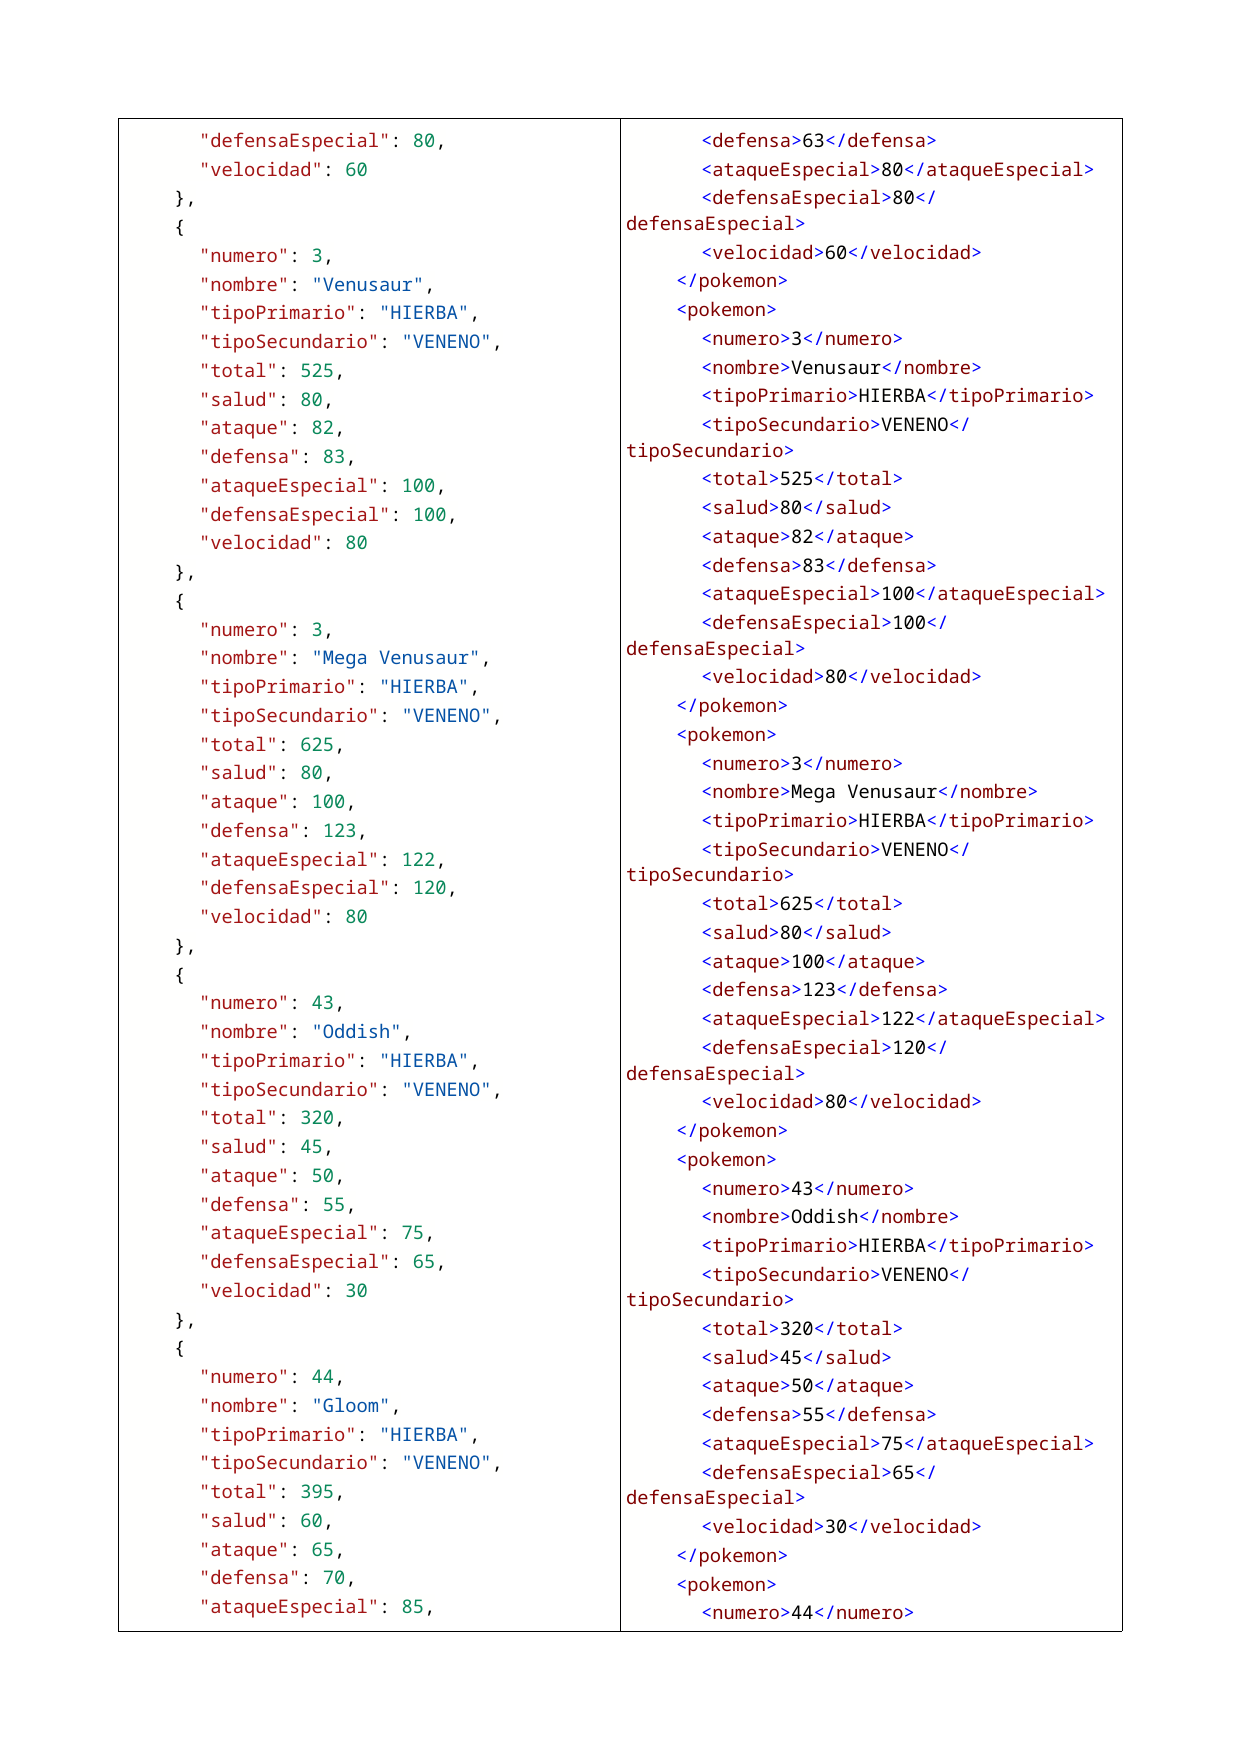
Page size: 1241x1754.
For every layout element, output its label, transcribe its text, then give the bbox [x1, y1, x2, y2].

table_cell <defensa>63</defensa> <ataqueEspecial>80</ataqueEspecial> <defensaEspecial>80</defensaEspecial> <velocidad>60</velocidad> </pokemon> <pokemon> <numero>3</numero> <nombre>Venusaur</nombre> <tipoPrimario>HIERBA</tipoPrimario> <tipoSecundario>VENENO</tipoSecundario> <total>525</total> <salud>80</salud> <ataque>82</ataque> <defensa>83</defensa> <ataqueEspecial>100</ataqueEspecial> <defensaEspecial>100</defensaEspecial> <velocidad>80</velocidad> </pokemon> <pokemon> <numero>3</numero> <nombre>Mega Venusaur</nombre> <tipoPrimario>HIERBA</tipoPrimario> <tipoSecundario>VENENO</tipoSecundario> <total>625</total> <salud>80</salud> <ataque>100</ataque> <defensa>123</defensa> <ataqueEspecial>122</ataqueEspecial> <defensaEspecial>120</defensaEspecial> <velocidad>80</velocidad> </pokemon> <pokemon> <numero>43</numero> <nombre>Oddish</nombre> <tipoPrimario>HIERBA</tipoPrimario> <tipoSecundario>VENENO</tipoSecundario> <total>320</total> <salud>45</salud> <ataque>50</ataque> <defensa>55</defensa> <ataqueEspecial>75</ataqueEspecial> <defensaEspecial>65</defensaEspecial> <velocidad>30</velocidad> </pokemon> <pokemon> <numero>44</numero> [621, 119, 1122, 1631]
table_cell "defensaEspecial": 80, "velocidad": 60 }, { "numero": 3, "nombre": "Venusaur", "tipoPrimario": "HIERBA", "tipoSecundario": "VENENO", "total": 525, "salud": 80, "ataque": 82, "defensa": 83, "ataqueEspecial": 100, "defensaEspecial": 100, "velocidad": 80 }, { "numero": 3, "nombre": "Mega Venusaur", "tipoPrimario": "HIERBA", "tipoSecundario": "VENENO", "total": 625, "salud": 80, "ataque": 100, "defensa": 123, "ataqueEspecial": 122, "defensaEspecial": 120, "velocidad": 80 }, { "numero": 43, "nombre": "Oddish", "tipoPrimario": "HIERBA", "tipoSecundario": "VENENO", "total": 320, "salud": 45, "ataque": 50, "defensa": 55, "ataqueEspecial": 75, "defensaEspecial": 65, "velocidad": 30 }, { "numero": 44, "nombre": "Gloom", "tipoPrimario": "HIERBA", "tipoSecundario": "VENENO", "total": 395, "salud": 60, "ataque": 65, "defensa": 70, "ataqueEspecial": 85, [119, 119, 620, 1631]
